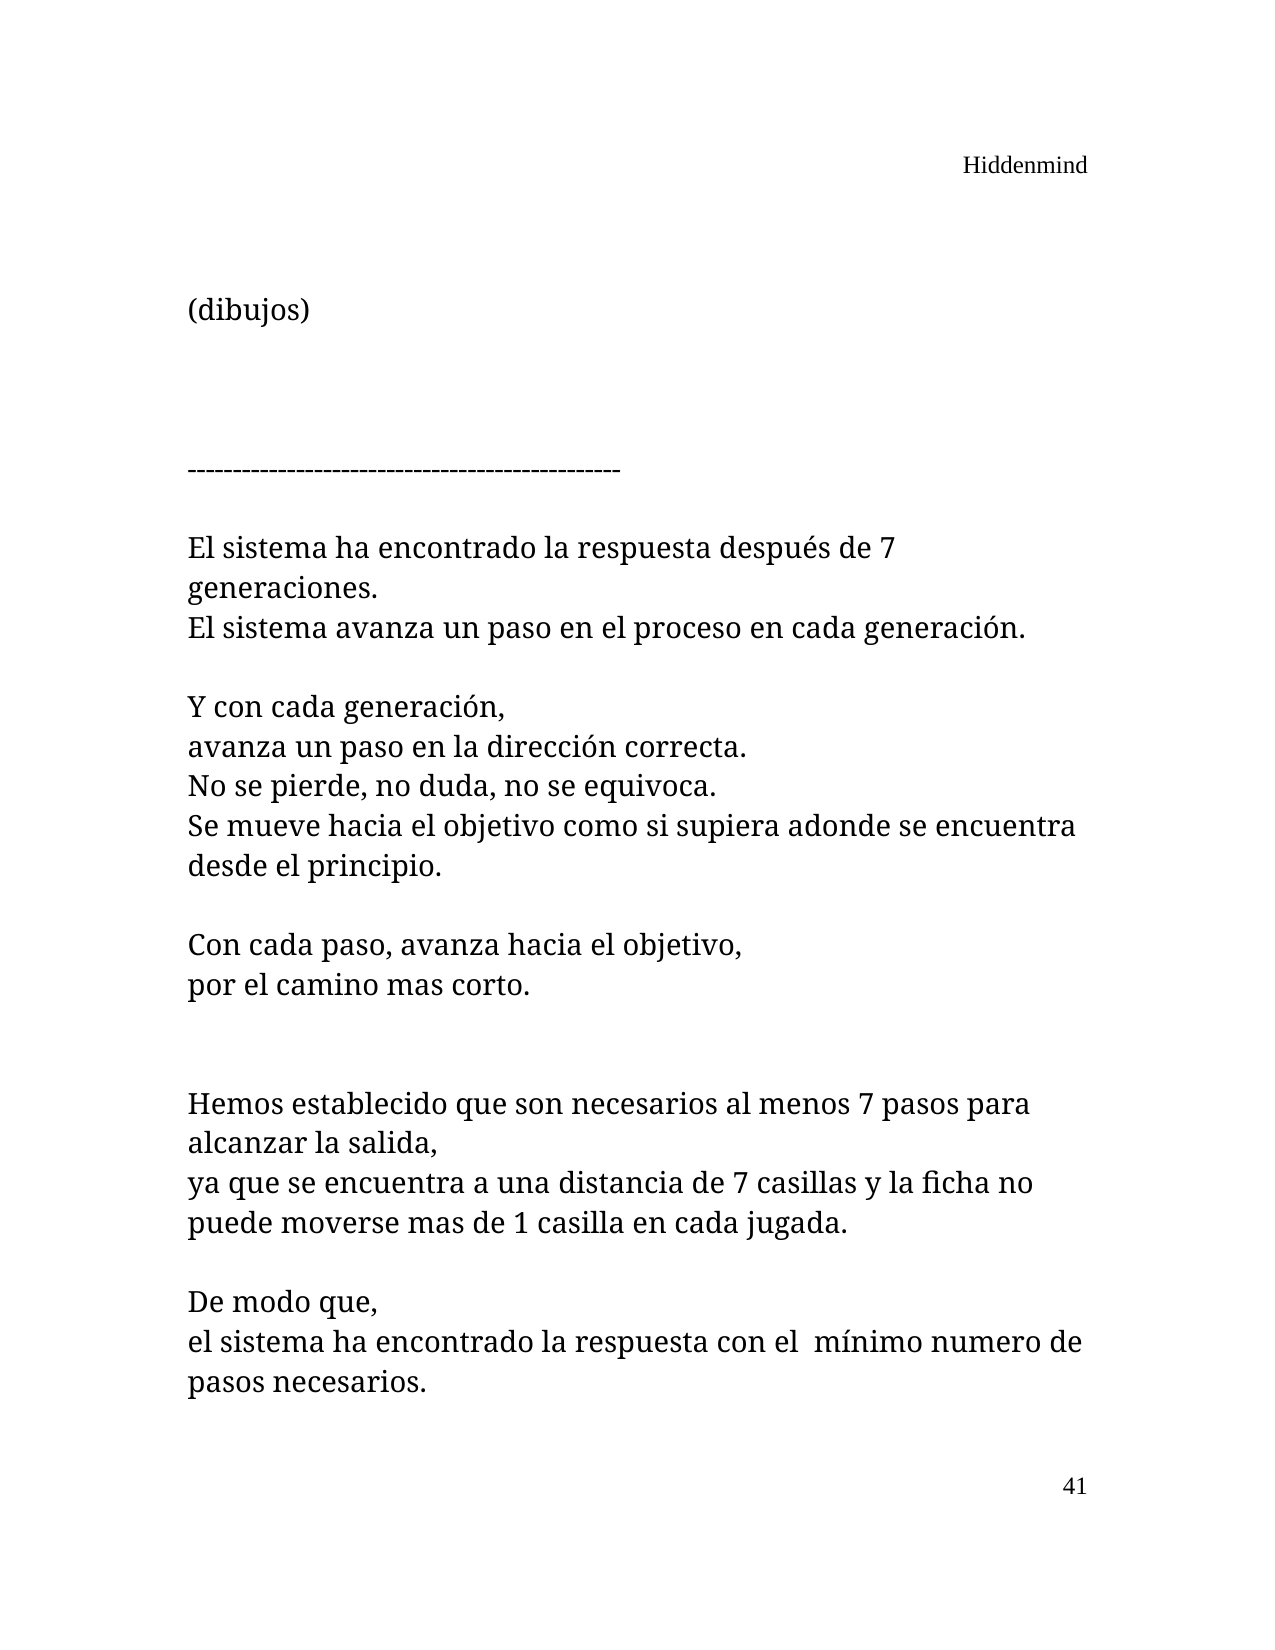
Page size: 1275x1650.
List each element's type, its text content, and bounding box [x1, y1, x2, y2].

text Con cada paso, avanza hacia el objetivo, [187, 924, 1087, 964]
text ------------------------------------------------ [187, 448, 1087, 488]
text El sistema avanza un paso en el proceso en cada generación. [187, 607, 1087, 647]
text avanza un paso en la dirección correcta. [187, 726, 1087, 766]
text el sistema ha encontrado la respuesta con el mínimo numero de pasos necesarios. [187, 1321, 1087, 1401]
text De modo que, [187, 1282, 1087, 1321]
text (dibujos) [187, 289, 1087, 329]
text No se pierde, no duda, no se equivoca. [187, 766, 1087, 805]
text El sistema ha encontrado la respuesta después de 7 generaciones. [187, 527, 1087, 607]
text Se mueve hacia el objetivo como si supiera adonde se encuentra desde el principio. [187, 805, 1087, 885]
text por el camino mas corto. [187, 964, 1087, 1004]
text Y con cada generación, [187, 686, 1087, 726]
text Hemos establecido que son necesarios al menos 7 pasos para alcanzar la salida, [187, 1083, 1087, 1162]
text ya que se encuentra a una distancia de 7 casillas y la ficha no puede moverse mas de 1 casilla en cada jugada. [187, 1162, 1087, 1242]
